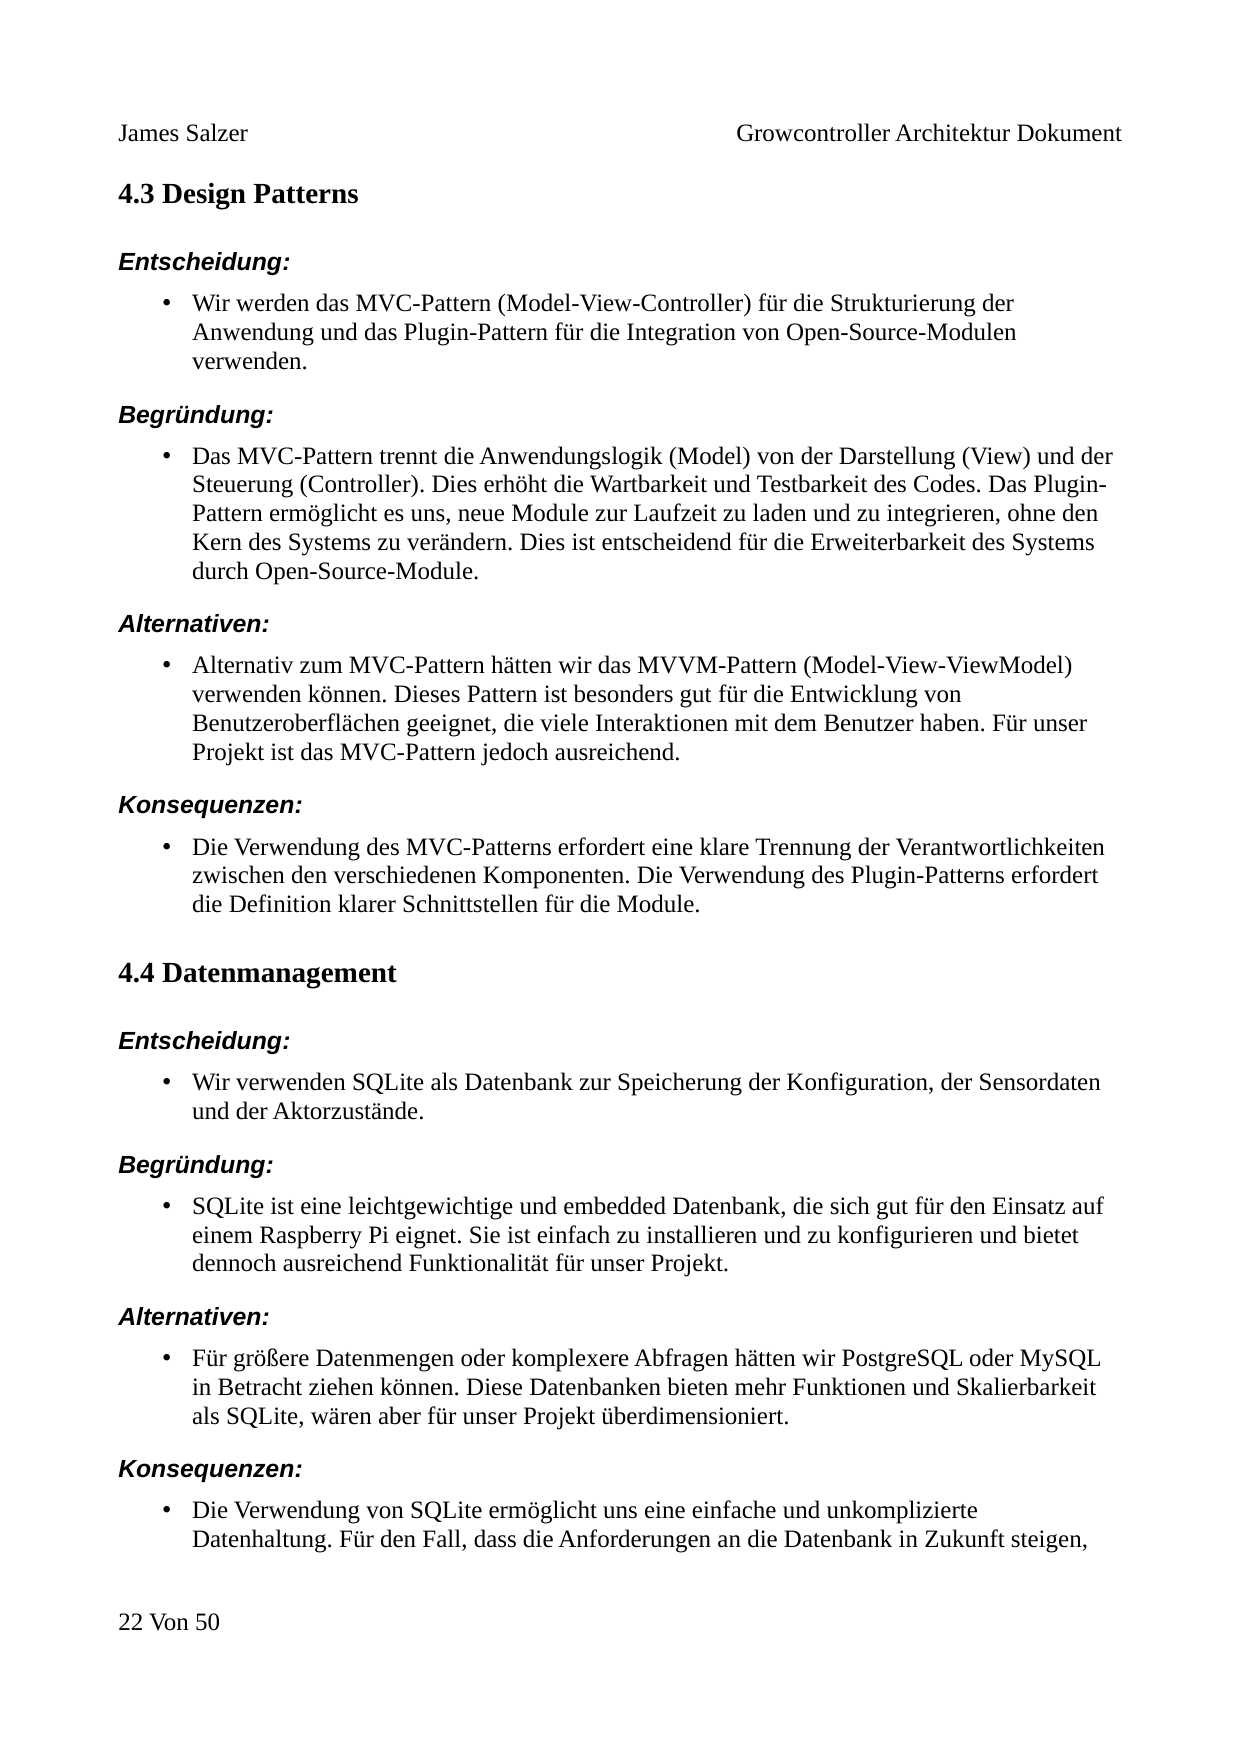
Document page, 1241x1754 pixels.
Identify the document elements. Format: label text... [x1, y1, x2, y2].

list SQLite ist eine leichtgewichtige und embedded Datenbank, die sich gut für den Einsatz auf einem Raspberry Pi eignet. Sie ist einfach zu installieren und zu konfigurieren und bietet dennoch ausreichend Funktionalität für unser Projekt. [162, 1191, 1122, 1277]
subtitle Begründung: [118, 1150, 1122, 1178]
list Für größere Datenmengen oder komplexere Abfragen hätten wir PostgreSQL oder MySQL in Betracht ziehen können. Diese Datenbanken bieten mehr Funktionen und Skalierbarkeit als SQLite, wären aber für unser Projekt überdimensioniert. [162, 1343, 1122, 1429]
list Wir werden das MVC-Pattern (Model-View-Controller) für die Strukturierung der Anwendung und das Plugin-Pattern für die Integration von Open-Source-Modulen verwenden. [162, 288, 1122, 375]
list Die Verwendung des MVC-Patterns erfordert eine klare Trennung der Verantwortlichkeiten zwischen den verschiedenen Komponenten. Die Verwendung des Plugin-Patterns erfordert die Definition klarer Schnittstellen für die Module. [162, 832, 1122, 918]
subtitle Alternativen: [118, 609, 1122, 638]
list Alternativ zum MVC-Pattern hätten wir das MVVM-Pattern (Model-View-ViewModel) verwenden können. Dieses Pattern ist besonders gut für die Entwicklung von Benutzeroberflächen geeignet, die viele Interaktionen mit dem Benutzer haben. Für unser Projekt ist das MVC-Pattern jedoch ausreichend. [162, 651, 1122, 766]
list Das MVC-Pattern trennt die Anwendungslogik (Model) von der Darstellung (View) und der Steuerung (Controller). Dies erhöht die Wartbarkeit und Testbarkeit des Codes. Das Plugin-Pattern ermöglicht es uns, neue Module zur Laufzeit zu laden und zu integrieren, ohne den Kern des Systems zu verändern. Dies ist entscheidend für die Erweiterbarkeit des Systems durch Open-Source-Module. [162, 441, 1122, 584]
subtitle Konsequenzen: [118, 1454, 1122, 1483]
subtitle Entscheidung: [118, 247, 1122, 276]
subtitle Konsequenzen: [118, 791, 1122, 819]
subtitle Begründung: [118, 400, 1122, 428]
list Die Verwendung von SQLite ermöglicht uns eine einfache und unkomplizierte Datenhaltung. Für den Fall, dass die Anforderungen an die Datenbank in Zukunft steigen, [162, 1496, 1122, 1553]
subtitle Alternativen: [118, 1302, 1122, 1331]
subtitle 4.3 Design Patterns [118, 176, 1122, 210]
subtitle Entscheidung: [118, 1026, 1122, 1055]
list Wir verwenden SQLite als Datenbank zur Speicherung der Konfiguration, der Sensordaten und der Aktorzustände. [162, 1067, 1122, 1125]
subtitle 4.4 Datenmanagement [118, 955, 1122, 989]
